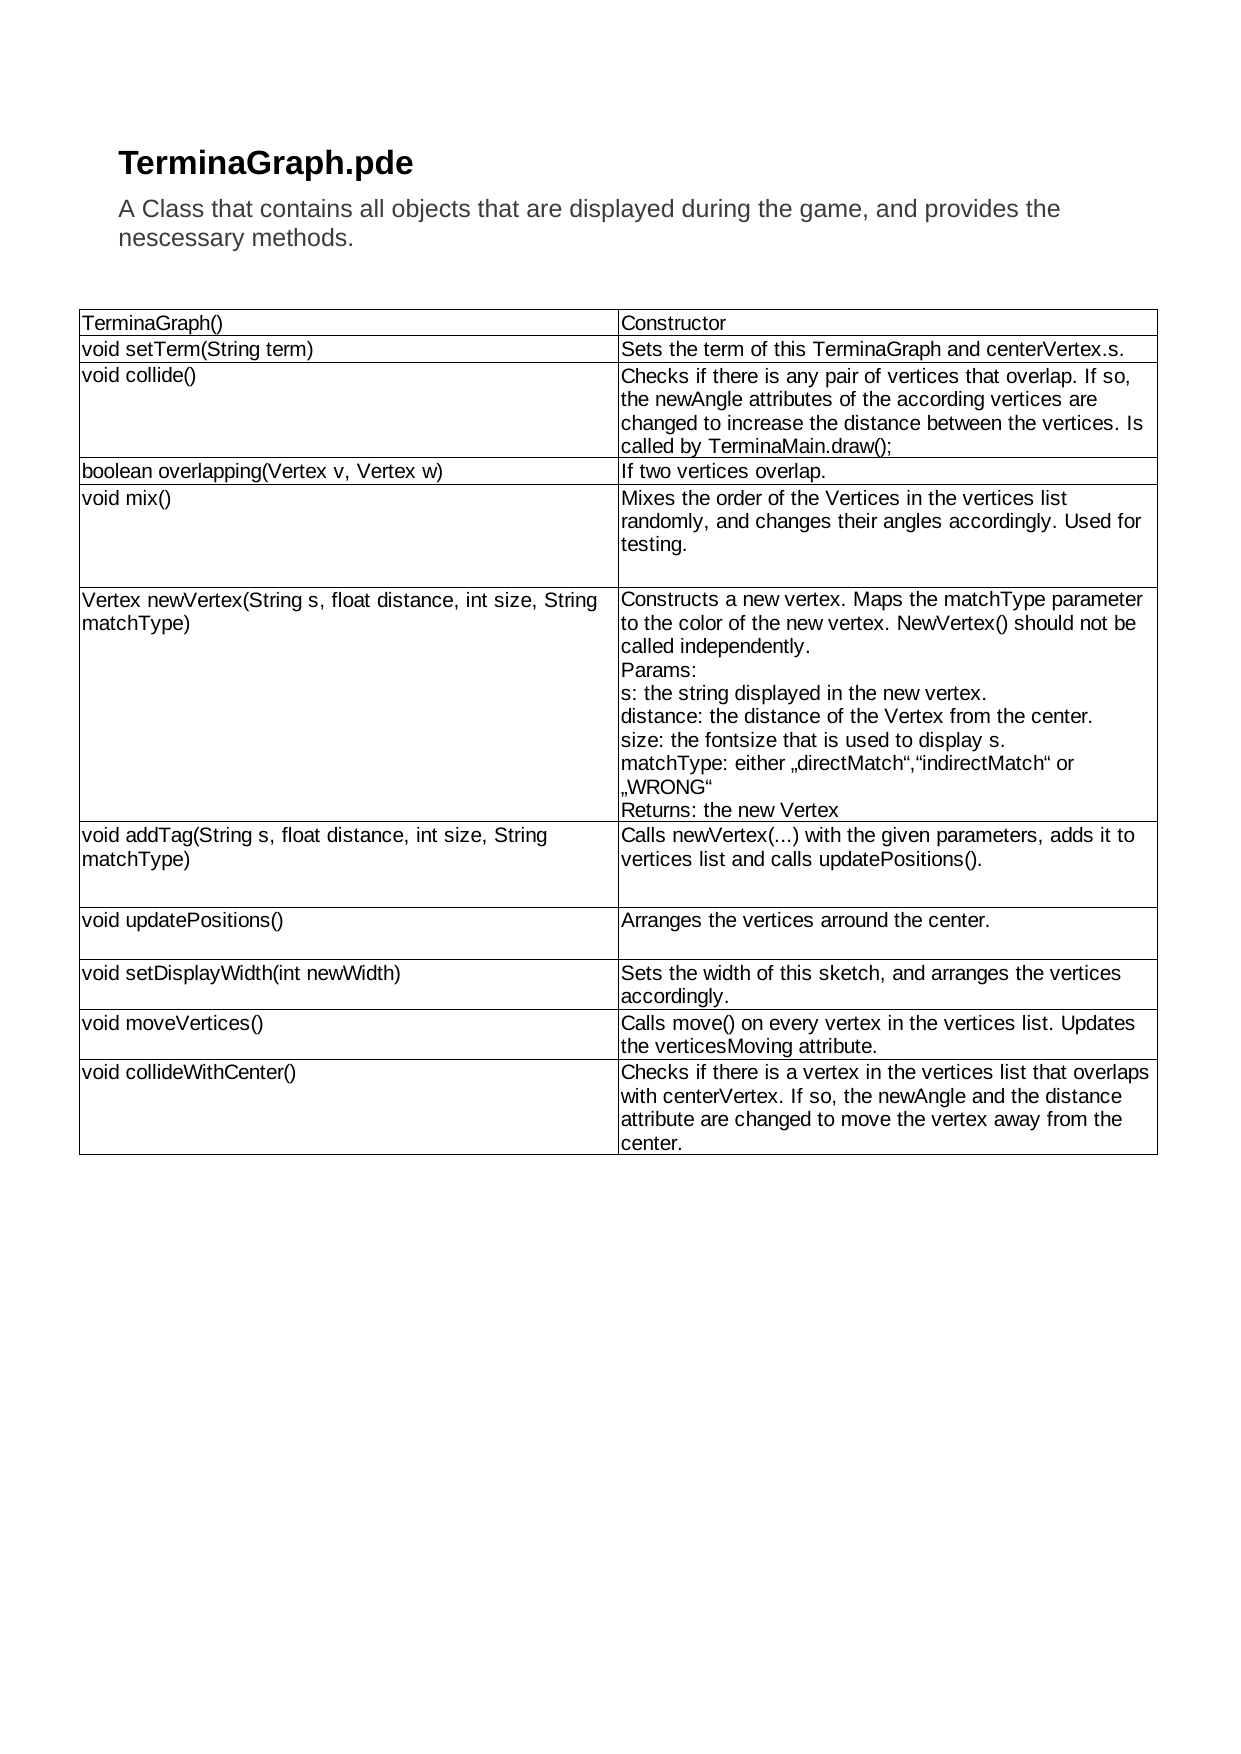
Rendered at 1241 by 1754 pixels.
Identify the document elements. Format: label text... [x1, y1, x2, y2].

subtitle TerminaGraph.pde [118, 143, 1122, 182]
text A Class that contains all objects that are displayed during the game, and provides the nescessary methods. [118, 194, 1122, 252]
